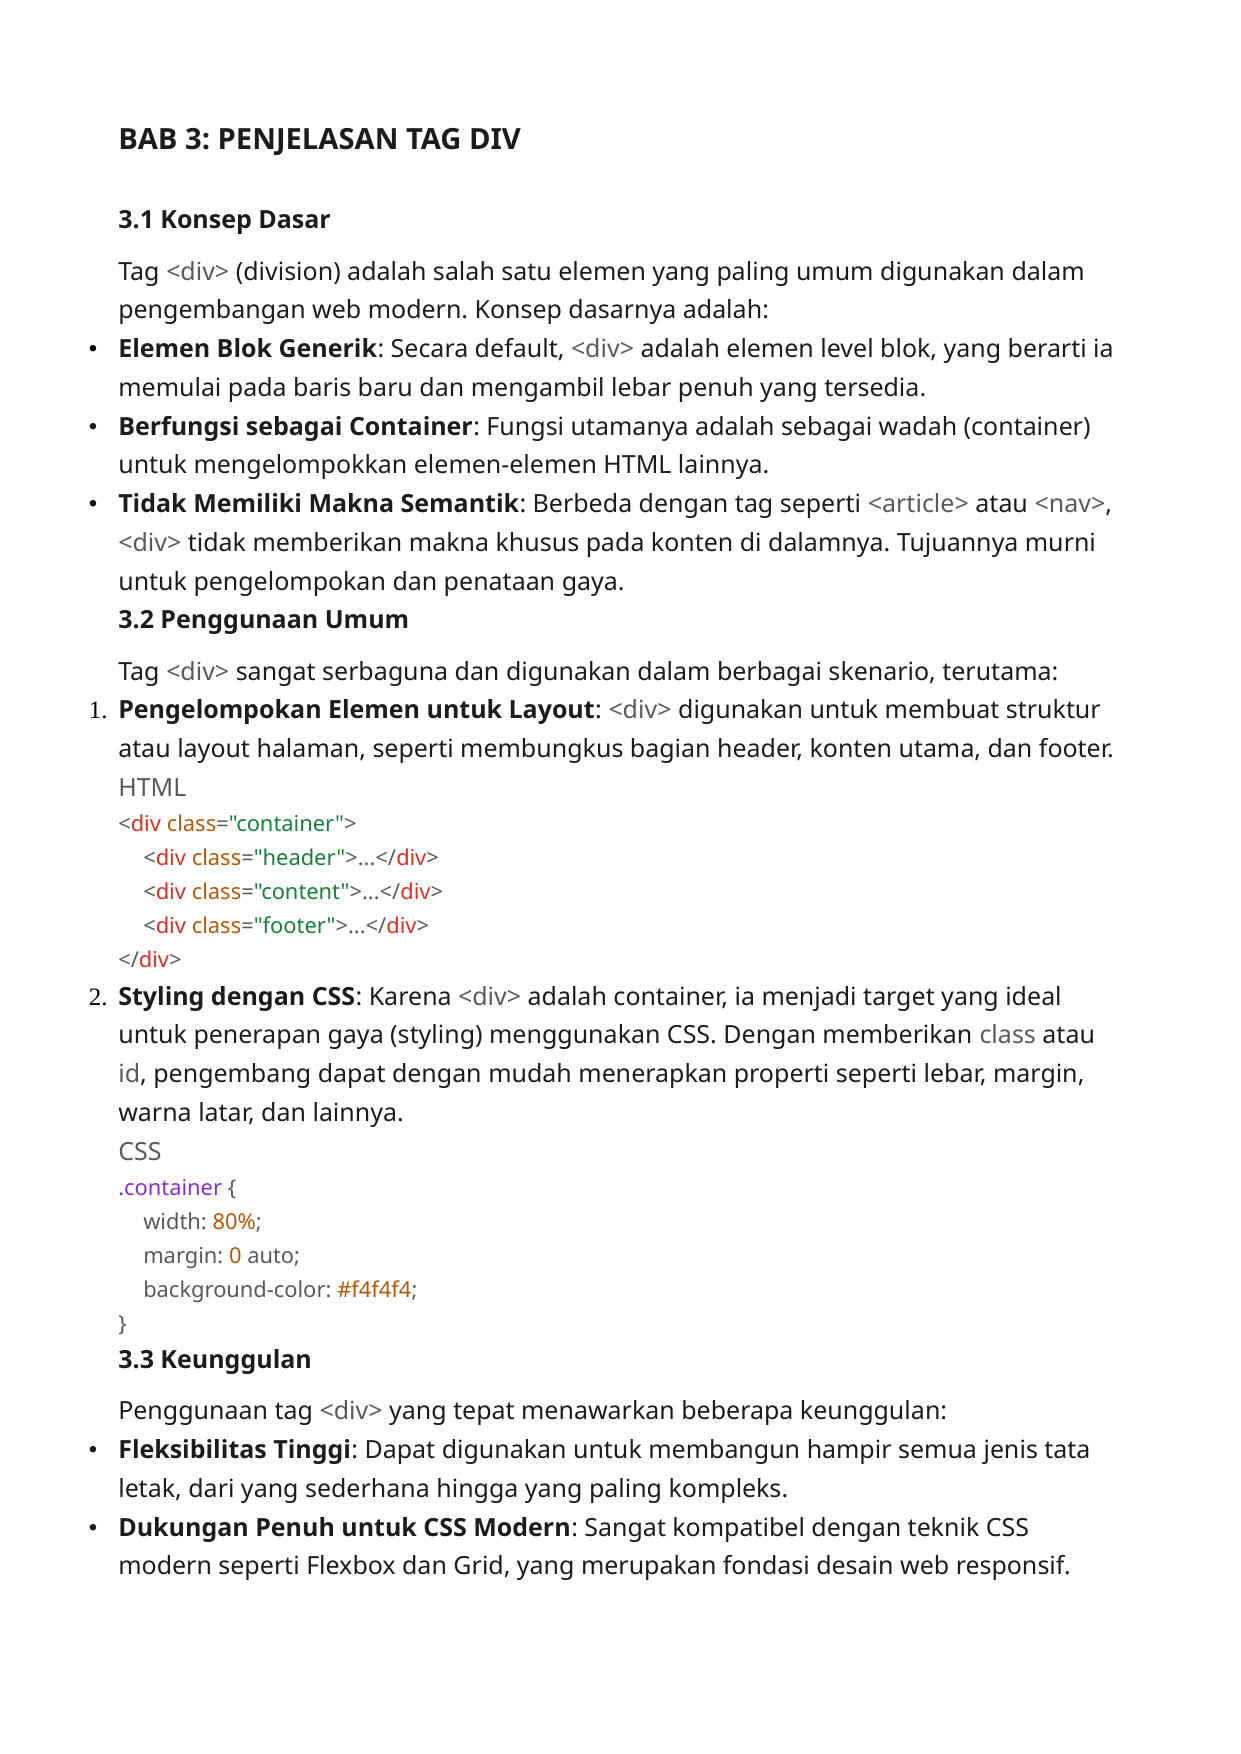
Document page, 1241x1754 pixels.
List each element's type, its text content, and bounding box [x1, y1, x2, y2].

list Tidak Memiliki Makna Semantik: Berbeda dengan tag seperti <article> atau <nav>, <div> tidak memberikan makna khusus pada konten di dalamnya. Tujuannya murni untuk pengelompokan dan penataan gaya. [118, 486, 1122, 597]
subtitle 3.3 Keunggulan [118, 1342, 1122, 1376]
list <div class="footer">...</div> [118, 910, 1122, 940]
text Tag <div> (division) adalah salah satu elemen yang paling umum digunakan dalam pengembangan web modern. Konsep dasarnya adalah: [118, 253, 1122, 326]
list HTML [118, 769, 1122, 804]
list <div class="header">...</div> [118, 842, 1122, 872]
subtitle 3.1 Konsep Dasar [118, 202, 1122, 236]
list CSS [118, 1133, 1122, 1167]
list margin: 0 auto; [118, 1240, 1122, 1269]
list <div class="container"> [118, 808, 1122, 838]
text Penggunaan tag <div> yang tepat menawarkan beberapa keunggulan: [118, 1393, 1122, 1427]
subtitle 3.2 Penggunaan Umum [118, 602, 1122, 636]
list <div class="content">...</div> [118, 876, 1122, 906]
list background-color: #f4f4f4; [118, 1274, 1122, 1303]
list } [118, 1308, 1122, 1337]
subtitle BAB 3: PENJELASAN TAG DIV [118, 118, 1122, 158]
list Berfungsi sebagai Container: Fungsi utamanya adalah sebagai wadah (container) untuk mengelompokkan elemen-elemen HTML lainnya. [118, 408, 1122, 481]
list Elemen Blok Generik: Secara default, <div> adalah elemen level blok, yang berarti ia memulai pada baris baru dan mengambil lebar penuh yang tersedia. [118, 331, 1122, 404]
list .container { [118, 1172, 1122, 1202]
list Dukungan Penuh untuk CSS Modern: Sangat kompatibel dengan teknik CSS modern seperti Flexbox dan Grid, yang merupakan fondasi desain web responsif. [118, 1509, 1122, 1582]
list Styling dengan CSS: Karena <div> adalah container, ia menjadi target yang ideal untuk penerapan gaya (styling) menggunakan CSS. Dengan memberikan class atau id, pengembang dapat dengan mudah menerapkan properti seperti lebar, margin, warna latar, dan lainnya. [118, 978, 1122, 1128]
text Tag <div> sangat serbaguna dan digunakan dalam berbagai skenario, terutama: [118, 653, 1122, 687]
list width: 80%; [118, 1206, 1122, 1236]
list Fleksibilitas Tinggi: Dapat digunakan untuk membangun hampir semua jenis tata letak, dari yang sederhana hingga yang paling kompleks. [118, 1432, 1122, 1504]
list Pengelompokan Elemen untuk Layout: <div> digunakan untuk membuat struktur atau layout halaman, seperti membungkus bagian header, konten utama, dan footer. [118, 692, 1122, 765]
list </div> [118, 944, 1122, 974]
